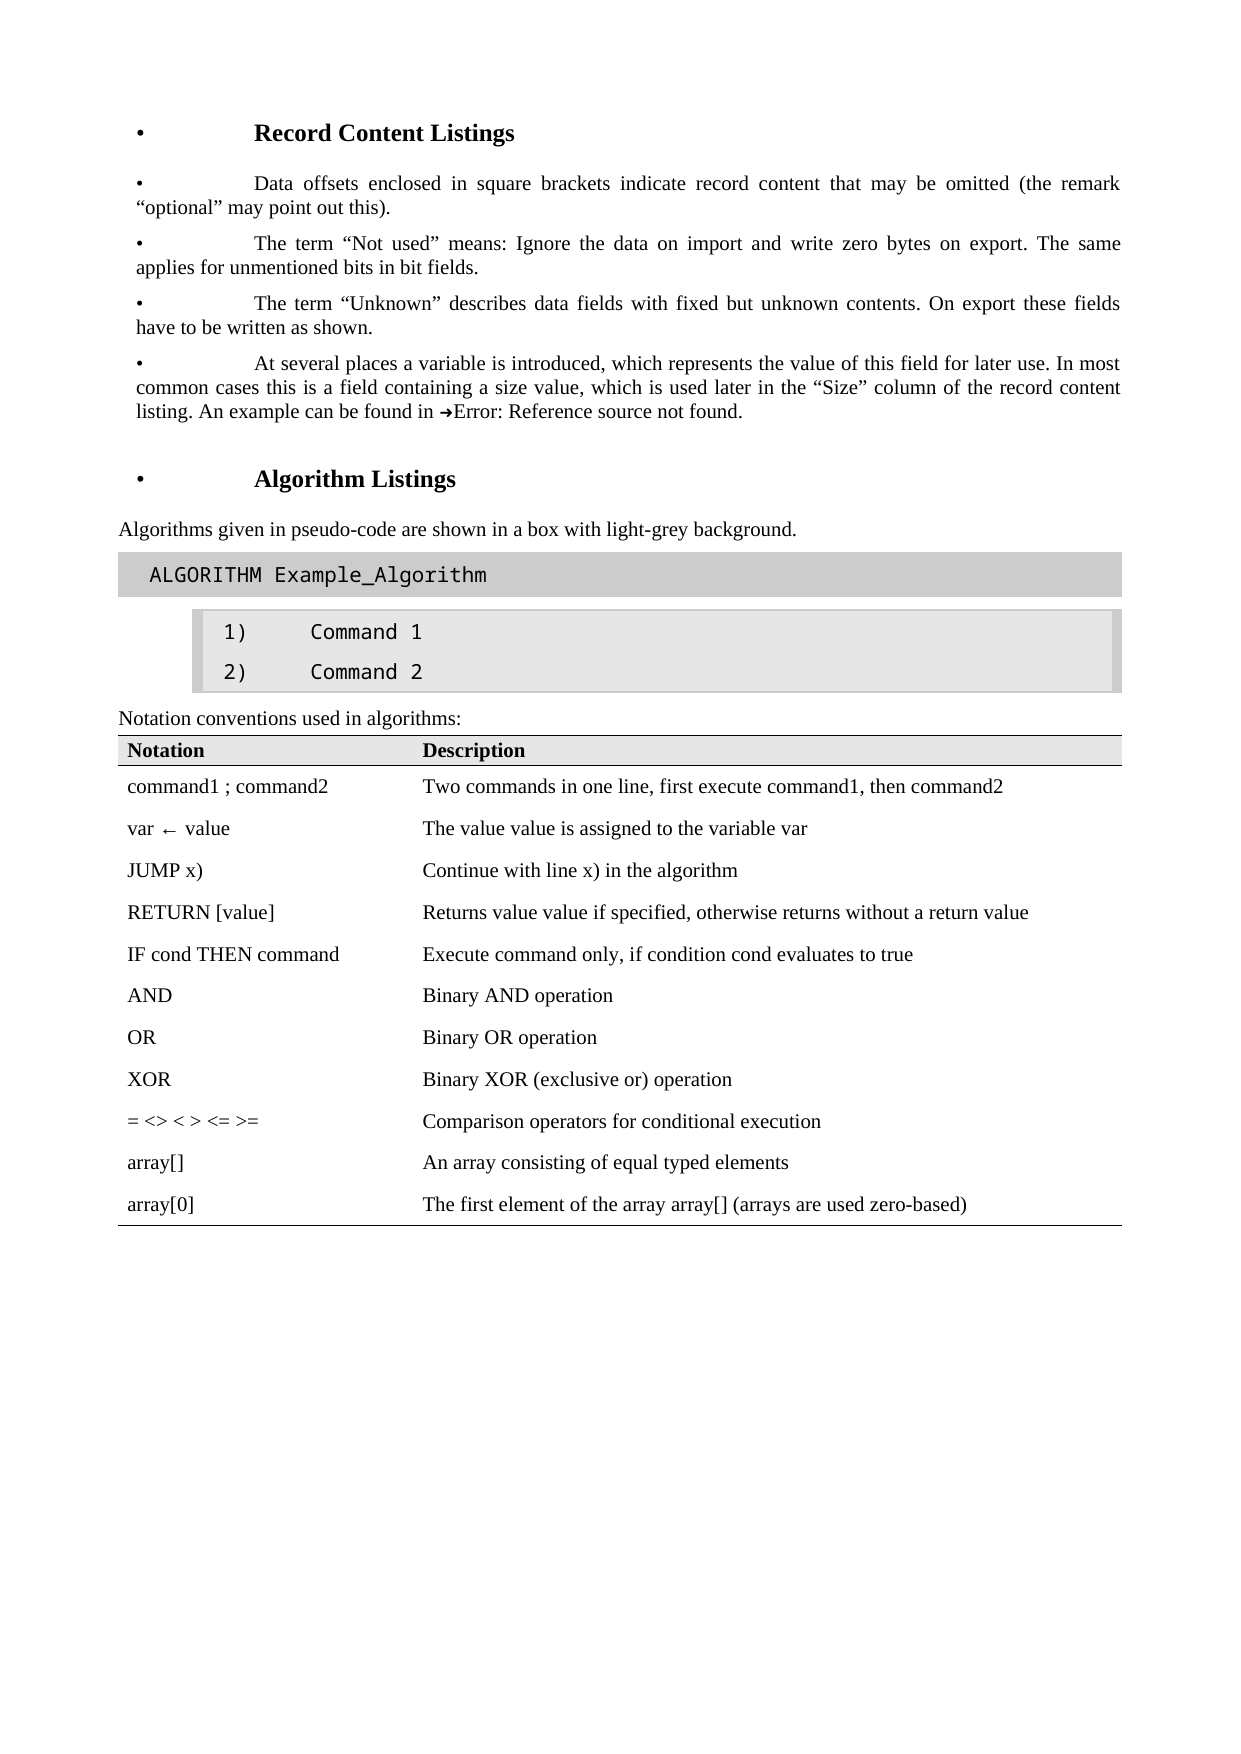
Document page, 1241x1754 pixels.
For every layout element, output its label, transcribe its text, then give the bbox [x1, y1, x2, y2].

table_cell Binary OR operation [413, 1016, 1122, 1058]
table_cell Execute command only, if condition cond evaluates to true [413, 933, 1122, 974]
table_cell IF cond THEN command [118, 933, 413, 974]
table_cell The value value is assigned to the variable var [413, 807, 1122, 849]
list Algorithm Listings [136, 464, 1122, 493]
list At several places a variable is introduced, which represents the value of this field for later use. In most common cases this is a field containing a size value, which is used later in the “Size” column of the record content listing. An example can be found in ➜2.4. [136, 351, 1122, 423]
table_cell XOR [118, 1058, 413, 1100]
text Algorithms given in pseudo-code are shown in a box with light-grey background. [118, 516, 1122, 541]
table_header Notation [118, 736, 413, 765]
list The term “Unknown” describes data fields with fixed but unknown contents. On export these fields have to be written as shown. [136, 291, 1122, 339]
list Record Content Listings [136, 118, 1122, 147]
table_cell command1 ; command2 [118, 766, 413, 807]
table_cell = <> < > <= >= [118, 1100, 413, 1141]
list Data offsets enclosed in square brackets indicate record content that may be omitted (the remark “optional” may point out this). [136, 171, 1122, 219]
table_cell array[] [118, 1141, 413, 1183]
list Command 2 [203, 649, 1112, 691]
table_cell Binary AND operation [413, 974, 1122, 1016]
table_cell Comparison operators for conditional execution [413, 1100, 1122, 1141]
table_cell An array consisting of equal typed elements [413, 1141, 1122, 1183]
list Command 1 [203, 611, 1112, 645]
table_cell Two commands in one line, first execute command1, then command2 [413, 766, 1122, 807]
table_cell RETURN [value] [118, 891, 413, 933]
list The term “Not used” means: Ignore the data on import and write zero bytes on export. The same applies for unmentioned bits in bit fields. [136, 231, 1122, 279]
table_cell Continue with line x) in the algorithm [413, 849, 1122, 891]
table_cell The first element of the array array[] (arrays are used zero-based) [413, 1183, 1122, 1225]
table_cell var ← value [118, 807, 413, 849]
table_cell Returns value value if specified, otherwise returns without a return value [413, 891, 1122, 933]
table_header Description [413, 736, 1122, 765]
text Notation conventions used in algorithms: [118, 705, 1122, 729]
list ALGORITHM Example_Algorithm [129, 555, 1112, 595]
table_cell Binary XOR (exclusive or) operation [413, 1058, 1122, 1100]
table_cell OR [118, 1016, 413, 1058]
table_cell AND [118, 974, 413, 1016]
table_cell JUMP x) [118, 849, 413, 891]
table_cell array[0] [118, 1183, 413, 1225]
